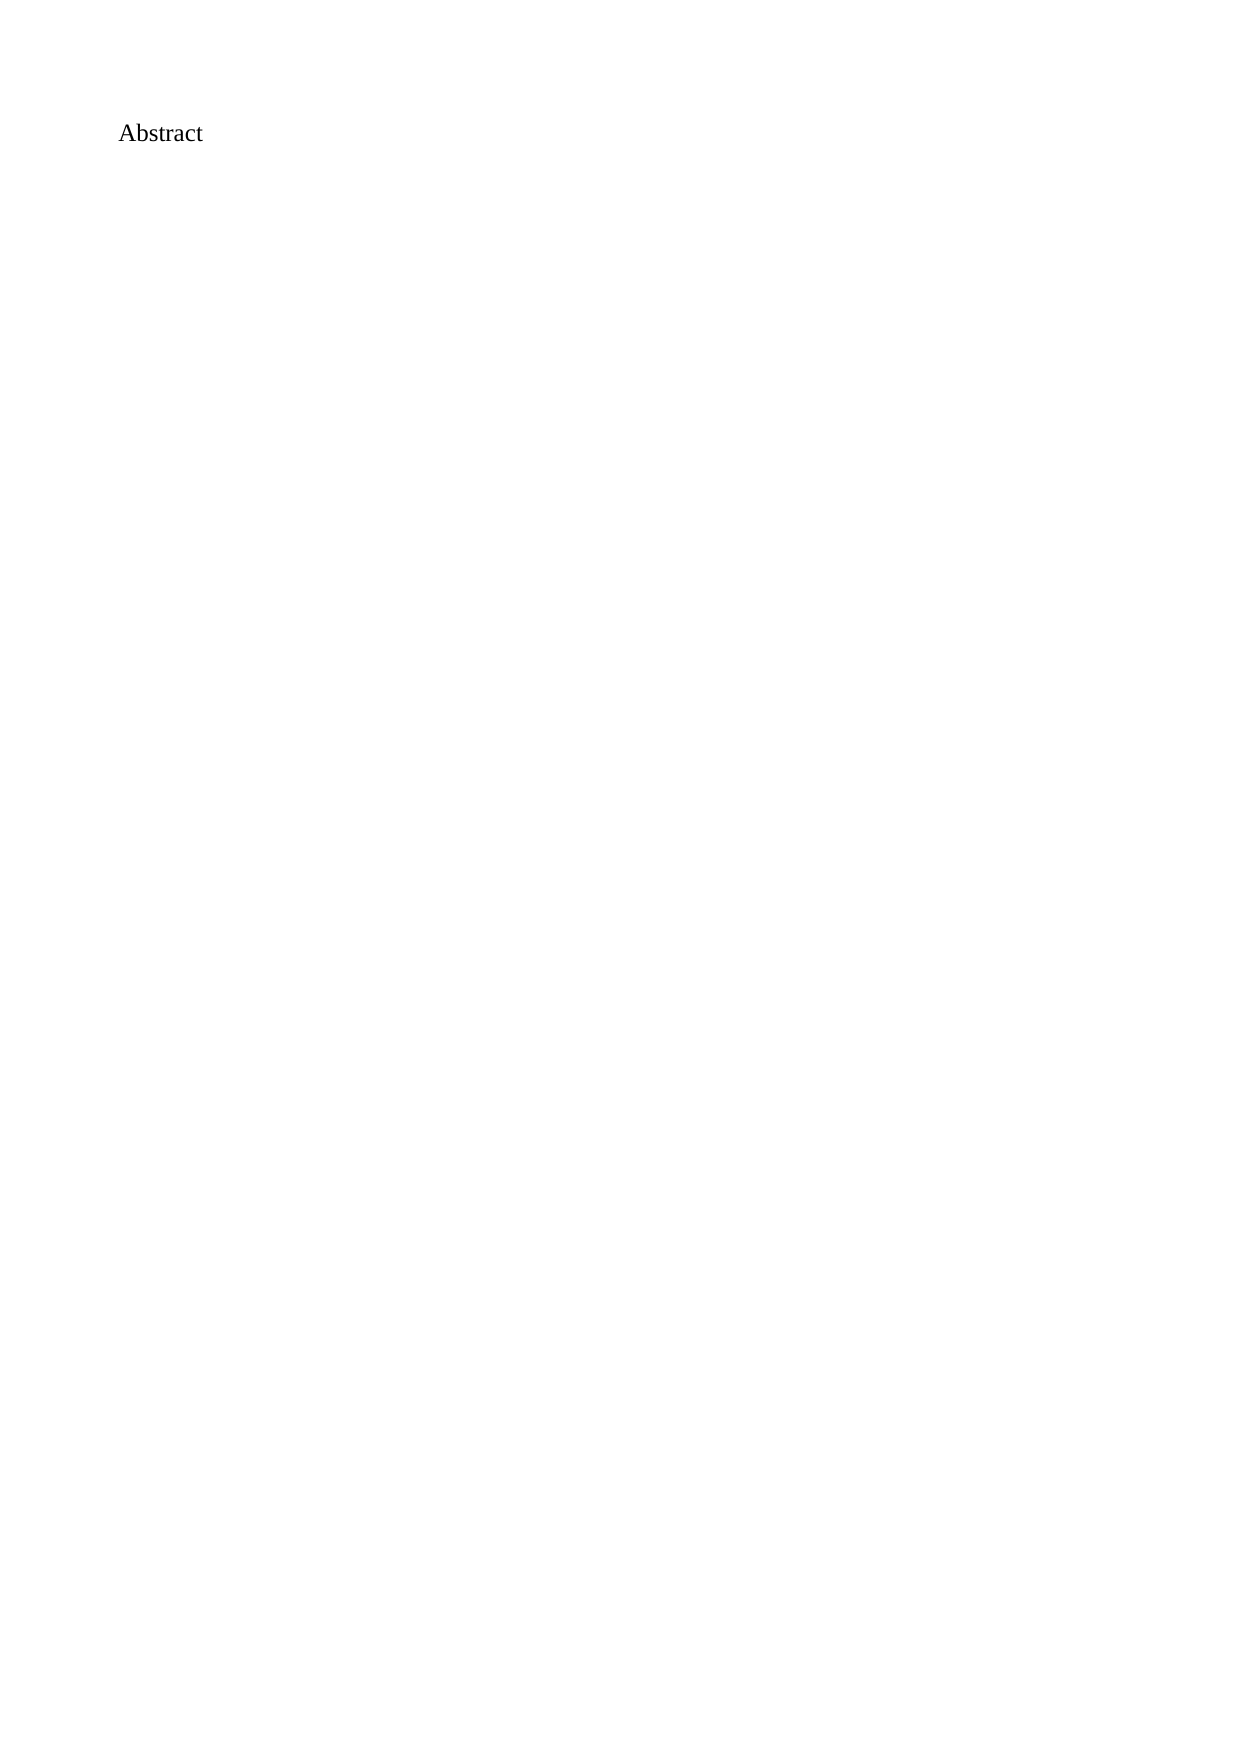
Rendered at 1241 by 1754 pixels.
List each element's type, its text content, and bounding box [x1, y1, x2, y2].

text Abstract [118, 118, 1122, 147]
